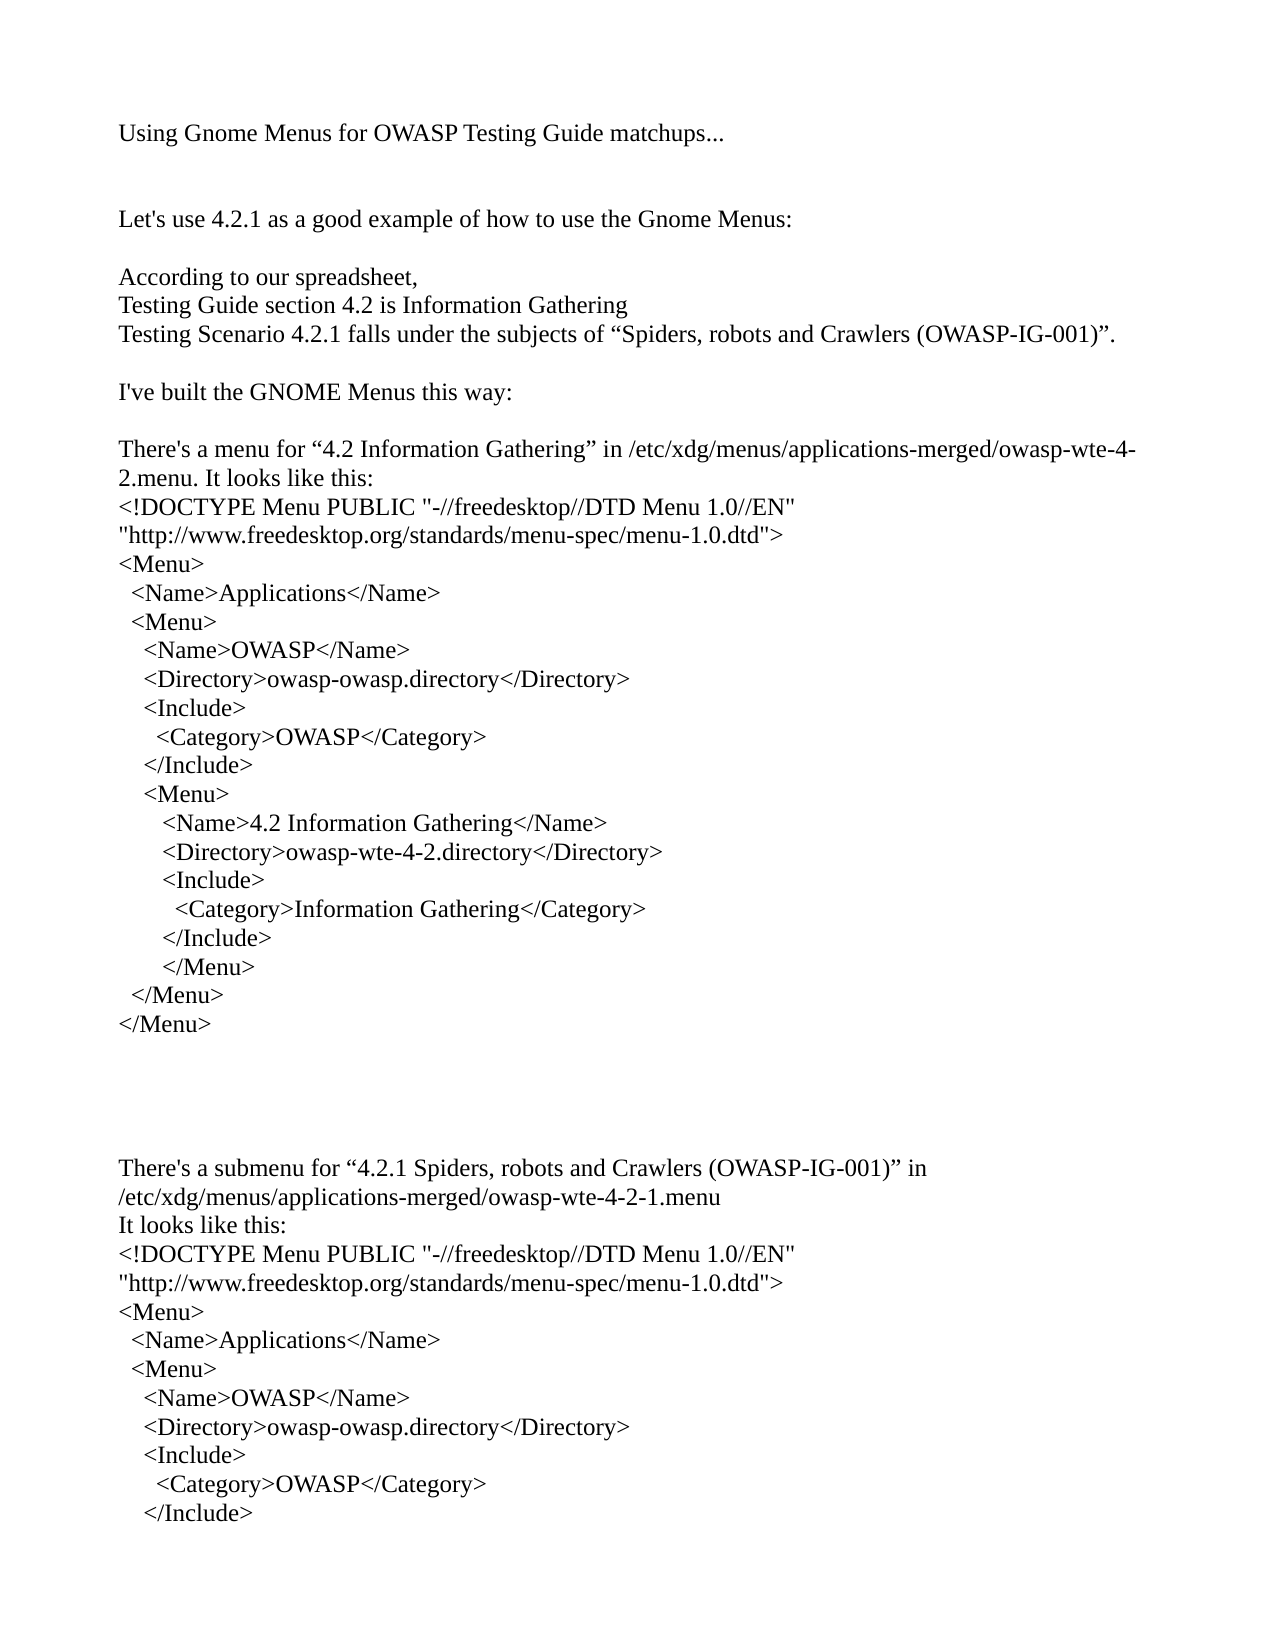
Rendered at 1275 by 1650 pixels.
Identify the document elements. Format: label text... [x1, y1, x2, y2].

text <Name>Applications</Name> [118, 1326, 1157, 1354]
text "http://www.freedesktop.org/standards/menu-spec/menu-1.0.dtd"> [118, 521, 1157, 549]
text <Directory>owasp-wte-4-2.directory</Directory> [118, 837, 1157, 866]
text </Menu> [118, 952, 1157, 981]
text <Directory>owasp-owasp.directory</Directory> [118, 664, 1157, 693]
text Testing Scenario 4.2.1 falls under the subjects of “Spiders, robots and Crawlers (OWASP-IG-001)”. [118, 319, 1157, 348]
text Let's use 4.2.1 as a good example of how to use the Gnome Menus: [118, 176, 1157, 233]
text </Include> [118, 1498, 1157, 1527]
text </Include> [118, 923, 1157, 952]
text <Include> [118, 866, 1157, 894]
text </Menu> [118, 1009, 1157, 1038]
text Testing Guide section 4.2 is Information Gathering [118, 291, 1157, 319]
text I've built the GNOME Menus this way: There's a menu for “4.2 Information Gathering” in /etc/xdg/menus/applications-merged/owasp-wte-4-2.menu. It looks like this: [118, 377, 1157, 492]
text </Include> [118, 751, 1157, 779]
text <Category>OWASP</Category> [118, 1469, 1157, 1498]
text <Name>OWASP</Name> [118, 636, 1157, 664]
text <Category>Information Gathering</Category> [118, 894, 1157, 923]
text <Menu> [118, 779, 1157, 808]
text <Include> [118, 1441, 1157, 1469]
text <Menu> [118, 549, 1157, 578]
text There's a submenu for “4.2.1 Spiders, robots and Crawlers (OWASP-IG-001)” in [118, 1153, 1157, 1182]
text <Include> [118, 693, 1157, 722]
text <Menu> [118, 1354, 1157, 1383]
text "http://www.freedesktop.org/standards/menu-spec/menu-1.0.dtd"> [118, 1268, 1157, 1297]
text <!DOCTYPE Menu PUBLIC "-//freedesktop//DTD Menu 1.0//EN" [118, 1239, 1157, 1268]
text Using Gnome Menus for OWASP Testing Guide matchups... [118, 118, 1157, 147]
text According to our spreadsheet, [118, 262, 1157, 291]
text <!DOCTYPE Menu PUBLIC "-//freedesktop//DTD Menu 1.0//EN" [118, 492, 1157, 521]
text It looks like this: [118, 1211, 1157, 1239]
text <Menu> [118, 1297, 1157, 1326]
text <Menu> [118, 607, 1157, 636]
text <Directory>owasp-owasp.directory</Directory> [118, 1412, 1157, 1441]
text /etc/xdg/menus/applications-merged/owasp-wte-4-2-1.menu [118, 1182, 1157, 1211]
text <Name>4.2 Information Gathering</Name> [118, 808, 1157, 837]
text <Name>Applications</Name> [118, 578, 1157, 607]
text </Menu> [118, 981, 1157, 1009]
text <Category>OWASP</Category> [118, 722, 1157, 751]
text <Name>OWASP</Name> [118, 1383, 1157, 1412]
